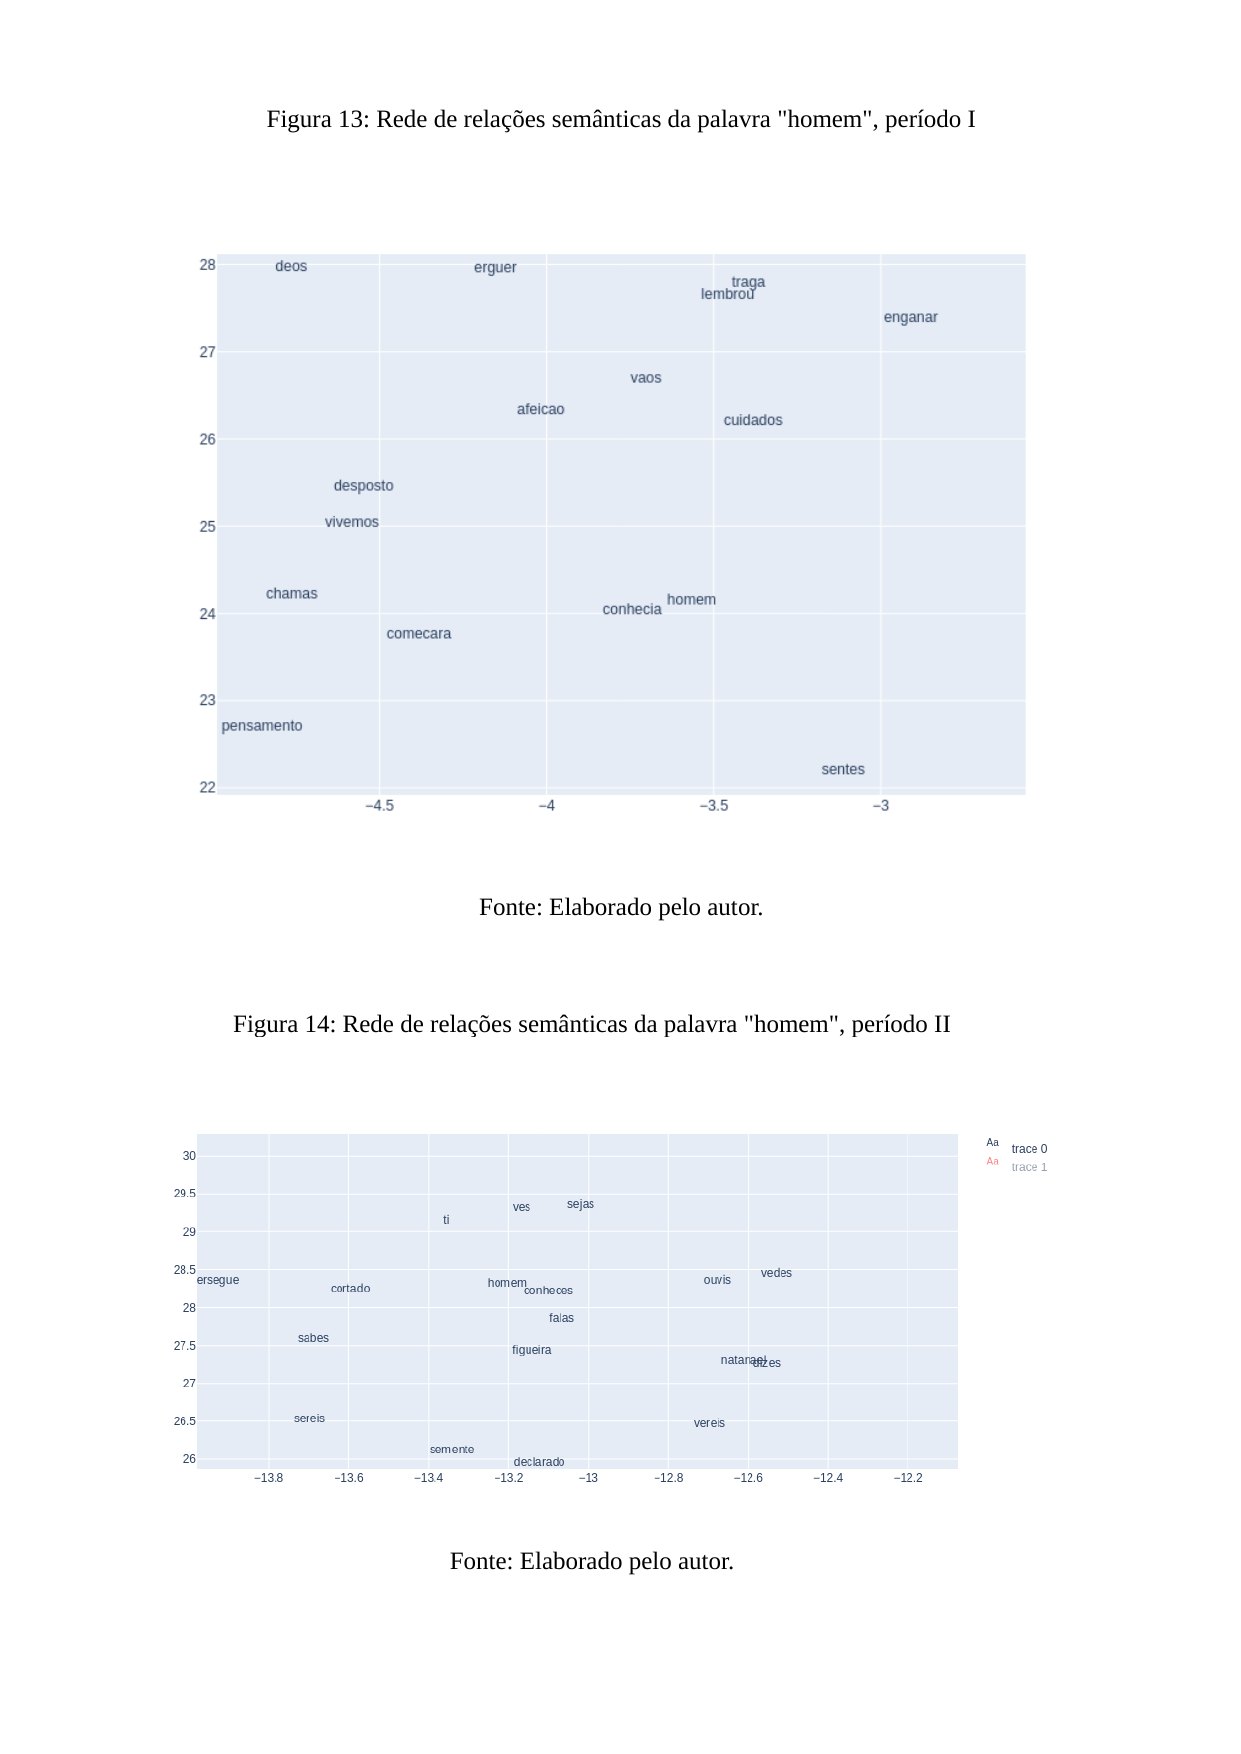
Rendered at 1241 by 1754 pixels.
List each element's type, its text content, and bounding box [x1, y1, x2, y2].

text Fonte: Elaborado pelo autor. [119, 1546, 1064, 1574]
picture [119, 1037, 1065, 1546]
text Fonte: Elaborado pelo autor. [119, 892, 1123, 921]
text Figura 14: Rede de relações semânticas da palavra "homem", período II [119, 1009, 1064, 1037]
picture [119, 133, 1124, 892]
text Figura 13: Rede de relações semânticas da palavra "homem", período I [119, 104, 1123, 133]
